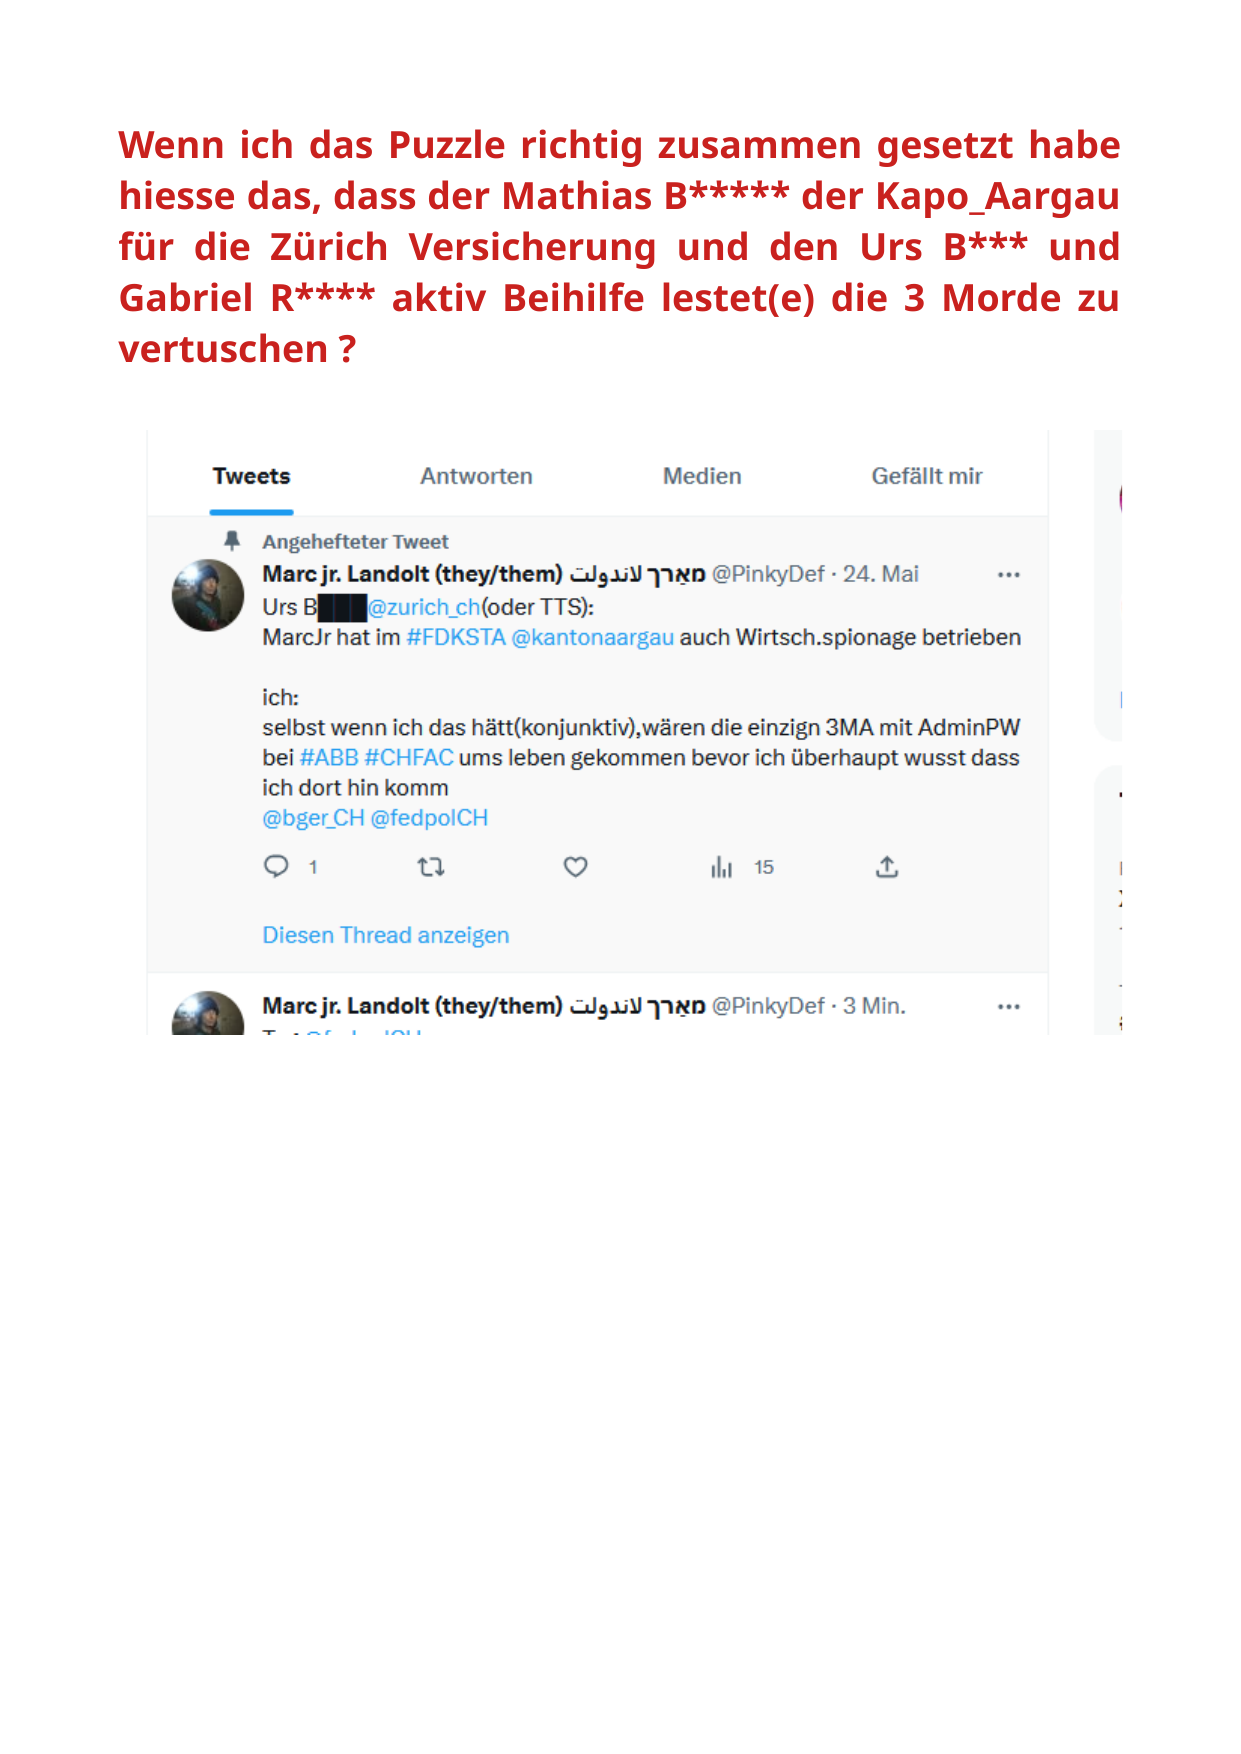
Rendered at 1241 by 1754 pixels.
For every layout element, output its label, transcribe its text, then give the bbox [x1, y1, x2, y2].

text Wenn ich das Puzzle richtig zusammen gesetzt habe hiesse das, dass der Mathias B***** der Kapo_Aargau für die Zürich Versicherung und den Urs B*** und Gabriel R**** aktiv Beihilfe lestet(e) die 3 Morde zu vertuschen ? [118, 118, 1122, 373]
picture [118, 430, 1123, 1035]
